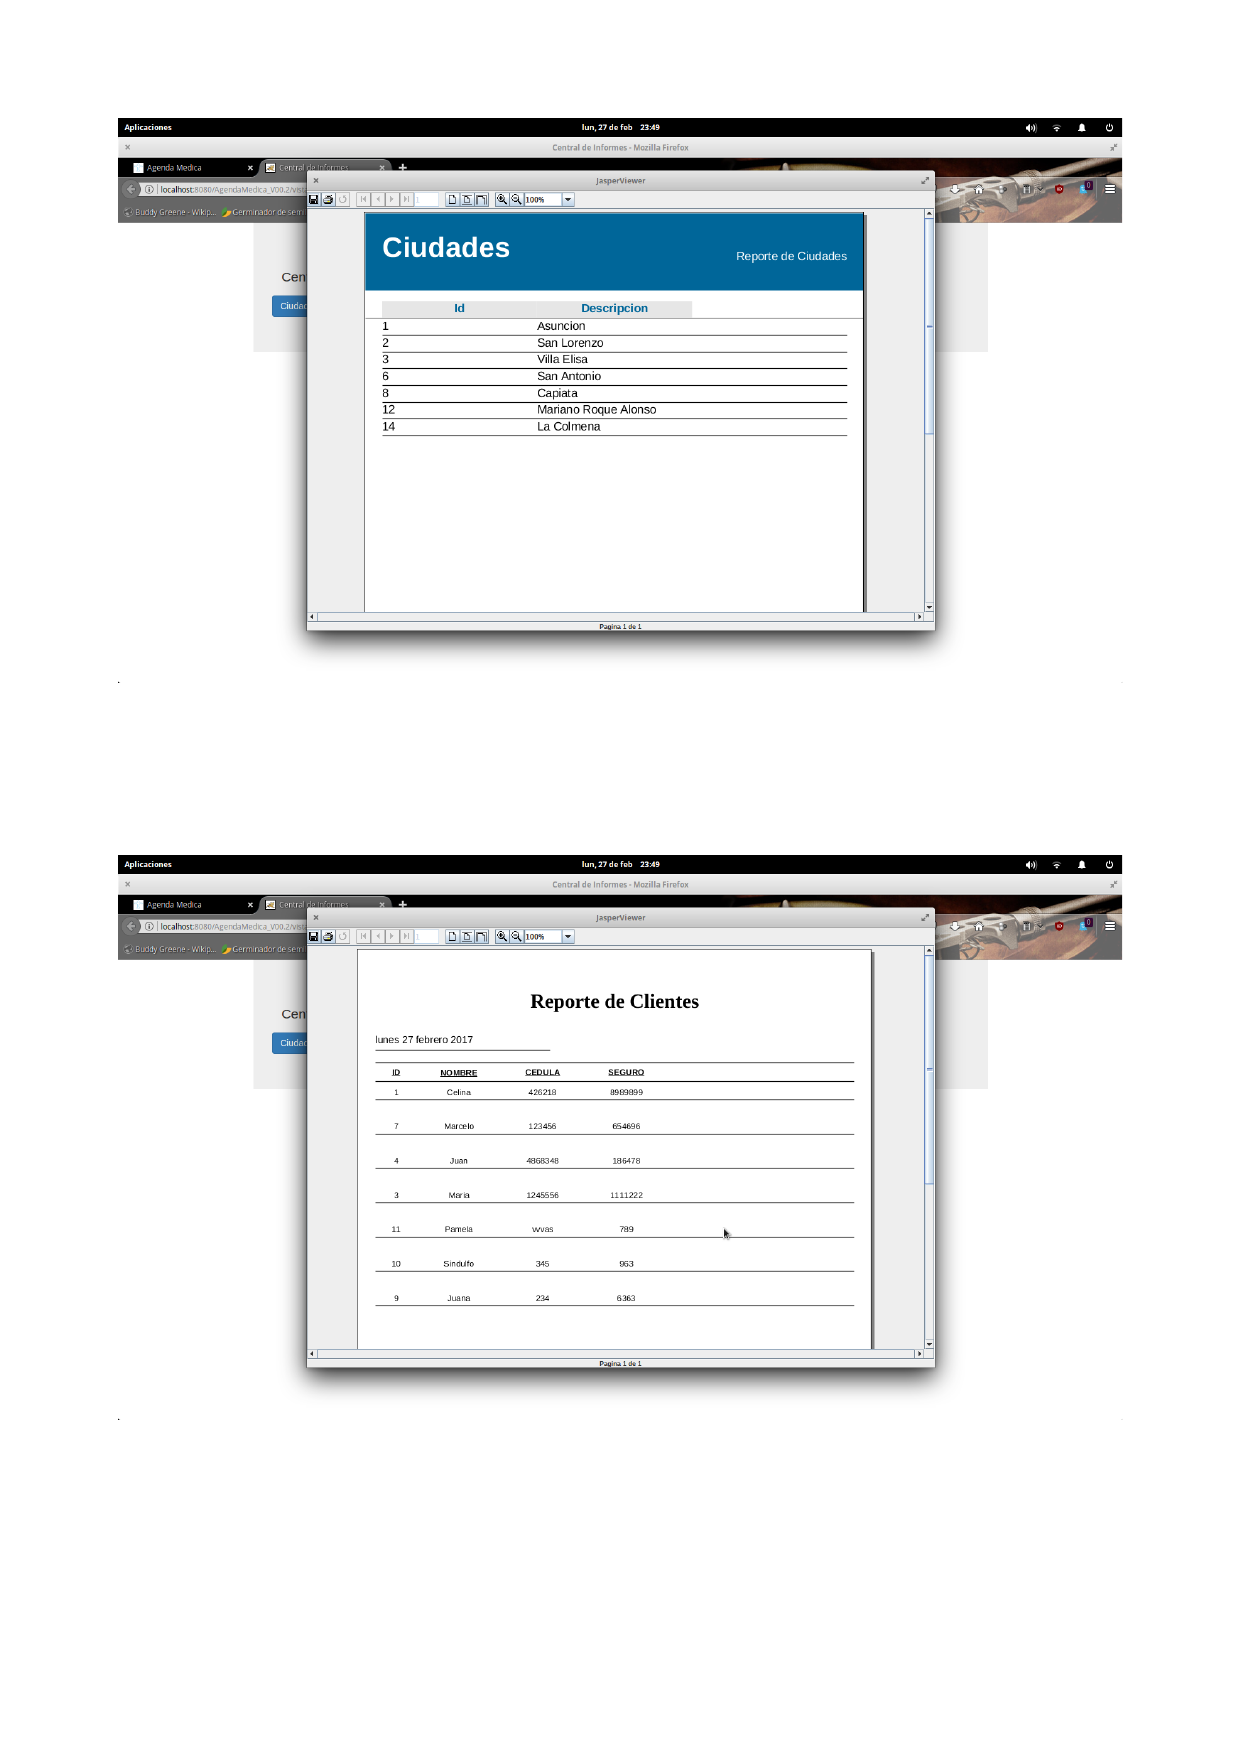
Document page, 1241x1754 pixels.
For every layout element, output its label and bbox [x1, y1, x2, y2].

picture [118, 118, 1123, 683]
picture [118, 855, 1123, 1420]
